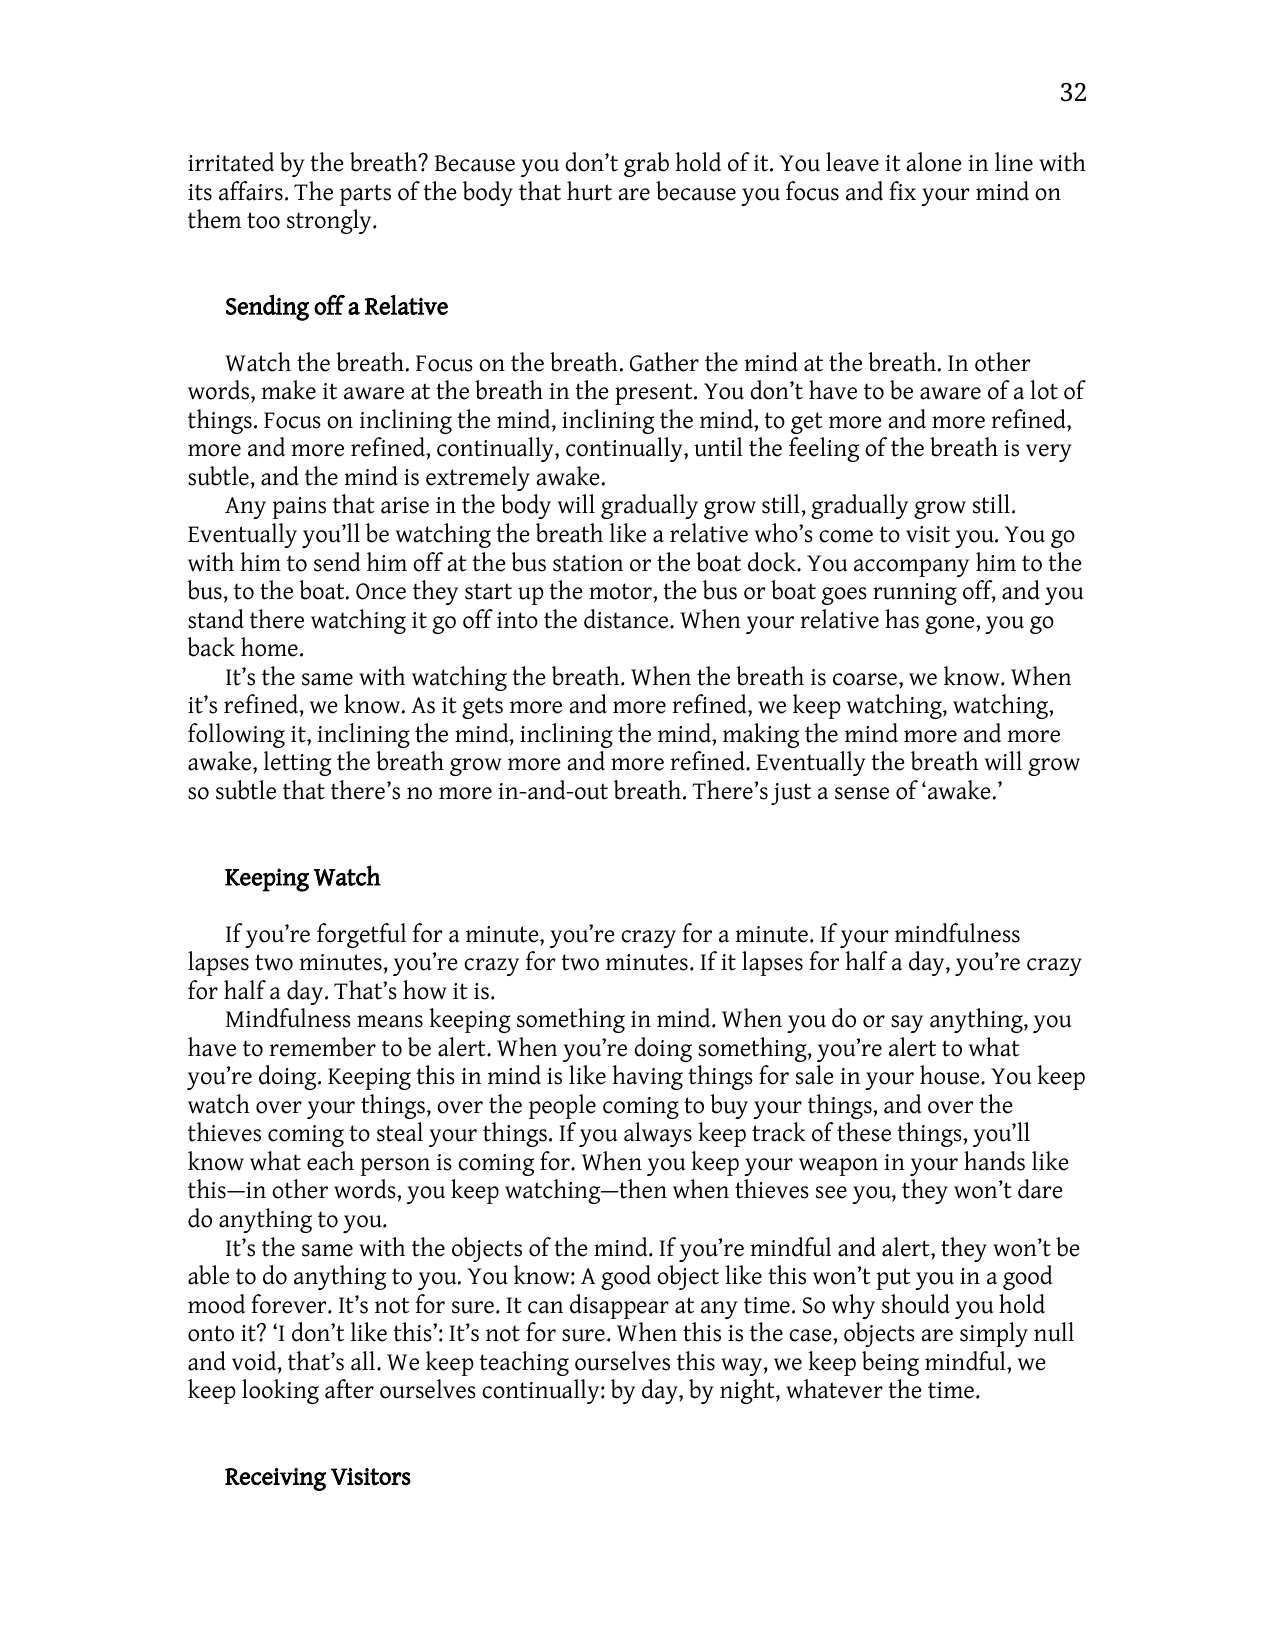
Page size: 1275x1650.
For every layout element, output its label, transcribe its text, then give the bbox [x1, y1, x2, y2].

text irritated by the breath? Because you don’t grab hold of it. You leave it alone in line with its affairs. The parts of the body that hurt are because you focus and fix your mind on them too strongly. [187, 150, 1087, 236]
text If you’re forgetful for a minute, you’re crazy for a minute. If your mindfulness lapses two minutes, you’re crazy for two minutes. If it lapses for half a day, you’re crazy for half a day. That’s how it is. [187, 921, 1087, 1006]
text Mindfulness means keeping something in mind. When you do or say anything, you have to remember to be alert. When you’re doing something, you’re alert to what you’re doing. Keeping this in mind is like having things for sale in your house. You keep watch over your things, over the people coming to buy your things, and over the thieves coming to steal your things. If you always keep track of these things, you’ll know what each person is coming for. When you keep your weapon in your hands like this—in other words, you keep watching—then when thieves see you, they won’t dare do anything to you. [187, 1006, 1087, 1234]
text Watch the breath. Focus on the breath. Gather the mind at the breath. In other words, make it aware at the breath in the present. You don’t have to be aware of a lot of things. Focus on inclining the mind, inclining the mind, to get more and more refined, more and more refined, continually, continually, until the feeling of the breath is very subtle, and the mind is extremely awake. [187, 350, 1087, 492]
subtitle Sending off a Relative [187, 293, 1087, 321]
text Any pains that arise in the body will gradually grow still, gradually grow still. Eventually you’ll be watching the breath like a relative who’s come to visit you. You go with him to send him off at the bus station or the boat dock. You accompany him to the bus, to the boat. Once they start up the motor, the bus or boat goes running off, and you stand there watching it go off into the distance. When your relative has gone, you go back home. [187, 492, 1087, 664]
text It’s the same with watching the breath. When the breath is coarse, we know. When it’s refined, we know. As it gets more and more refined, we keep watching, watching, following it, inclining the mind, inclining the mind, making the mind more and more awake, letting the breath grow more and more refined. Eventually the breath will grow so subtle that there’s no more in-and-out breath. There’s just a sense of ‘awake.’ [187, 664, 1087, 806]
text Receiving Visitors [187, 1463, 1087, 1491]
text It’s the same with the objects of the mind. If you’re mindful and alert, they won’t be able to do anything to you. You know: A good object like this won’t put you in a good mood forever. It’s not for sure. It can disappear at any time. So why should you hold onto it? ‘I don’t like this’: It’s not for sure. When this is the case, objects are simply null and void, that’s all. We keep teaching ourselves this way, we keep being mindful, we keep looking after ourselves continually: by day, by night, whatever the time. [187, 1234, 1087, 1406]
subtitle Keeping Watch [187, 863, 1087, 892]
